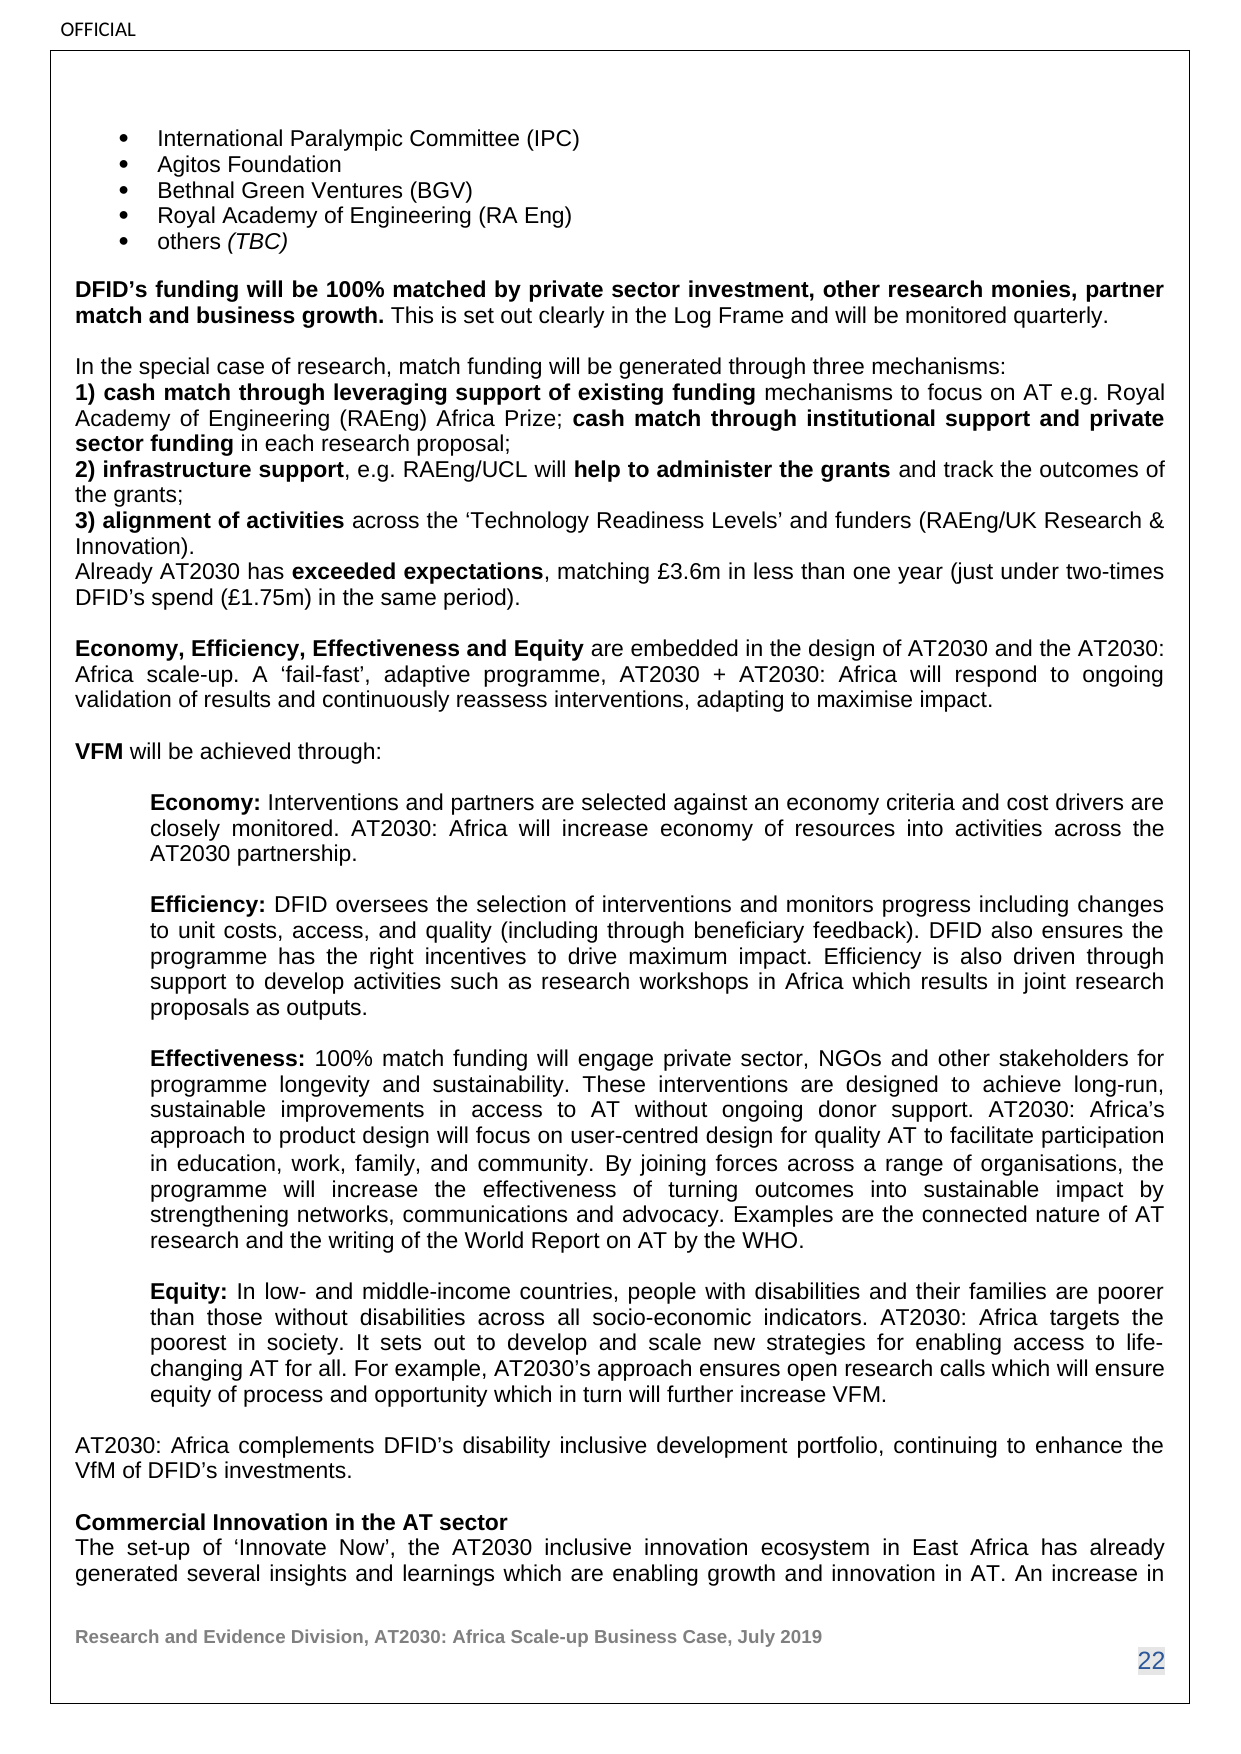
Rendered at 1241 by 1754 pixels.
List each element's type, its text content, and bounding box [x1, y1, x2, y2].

text Commercial Innovation in the AT sector [75, 1509, 1165, 1535]
list Effectiveness: 100% match funding will engage private sector, NGOs and other stakeholders for programme longevity and sustainability. These interventions are designed to achieve long-run, sustainable improvements in access to AT without ongoing donor support. AT2030: Africa’s approach to product design will focus on user-centred design for quality AT to facilitate participation in education, work, family, and community. By joining forces across a range of organisations, the programme will increase the effectiveness of turning outcomes into sustainable impact by strengthening networks, communications and advocacy. Examples are the connected nature of AT research and the writing of the World Report on AT by the WHO. [150, 1046, 1165, 1253]
text 2) infrastructure support, e.g. RAEng/UCL will help to administer the grants and track the outcomes of the grants; [75, 456, 1165, 508]
text 3) alignment of activities across the ‘Technology Readiness Levels’ and funders (RAEng/UK Research & Innovation). [75, 508, 1165, 559]
list Economy: Interventions and partners are selected against an economy criteria and cost drivers are closely monitored. AT2030: Africa will increase economy of resources into activities across the AT2030 partnership. [150, 789, 1165, 866]
list Royal Academy of Engineering (RA Eng) [119, 203, 1165, 228]
list Agitos Foundation [119, 152, 1165, 177]
list Efficiency: DFID oversees the selection of interventions and monitors progress including changes to unit costs, access, and quality (including through beneficiary feedback). DFID also ensures the programme has the right incentives to drive maximum impact. Efficiency is also driven through support to develop activities such as research workshops in Africa which results in joint research proposals as outputs. [150, 892, 1165, 1020]
list Equity: In low- and middle-income countries, people with disabilities and their families are poorer than those without disabilities across all socio-economic indicators. AT2030: Africa targets the poorest in society. It sets out to develop and scale new strategies for enabling access to life-changing AT for all. For example, AT2030’s approach ensures open research calls which will ensure equity of process and opportunity which in turn will further increase VFM. [150, 1279, 1165, 1407]
list International Paralympic Committee (IPC) [119, 126, 1165, 152]
text In the special case of research, match funding will be generated through three mechanisms: [75, 354, 1165, 379]
text DFID’s funding will be 100% matched by private sector investment, other research monies, partner match and business growth. This is set out clearly in the Log Frame and will be monitored quarterly. [75, 277, 1165, 328]
text Already AT2030 has exceeded expectations, matching £3.6m in less than one year (just under two-times DFID’s spend (£1.75m) in the same period). [75, 559, 1165, 610]
text The set-up of ‘Innovate Now’, the AT2030 inclusive innovation ecosystem in East Africa has already generated several insights and learnings which are enabling growth and innovation in AT. An increase in [75, 1535, 1165, 1586]
text 1) cash match through leveraging support of existing funding mechanisms to focus on AT e.g. Royal Academy of Engineering (RAEng) Africa Prize; cash match through institutional support and private sector funding in each research proposal; [75, 379, 1165, 456]
text Economy, Efficiency, Effectiveness and Equity are embedded in the design of AT2030 and the AT2030: Africa scale-up. A ‘fail-fast’, adaptive programme, AT2030 + AT2030: Africa will respond to ongoing validation of results and continuously reassess interventions, adapting to maximise impact. [75, 636, 1165, 713]
text VFM will be achieved through: [75, 738, 1165, 764]
list Bethnal Green Ventures (BGV) [119, 177, 1165, 203]
text AT2030: Africa complements DFID’s disability inclusive development portfolio, continuing to enhance the VfM of DFID’s investments. [75, 1432, 1165, 1484]
list others (TBC) [119, 228, 1165, 254]
